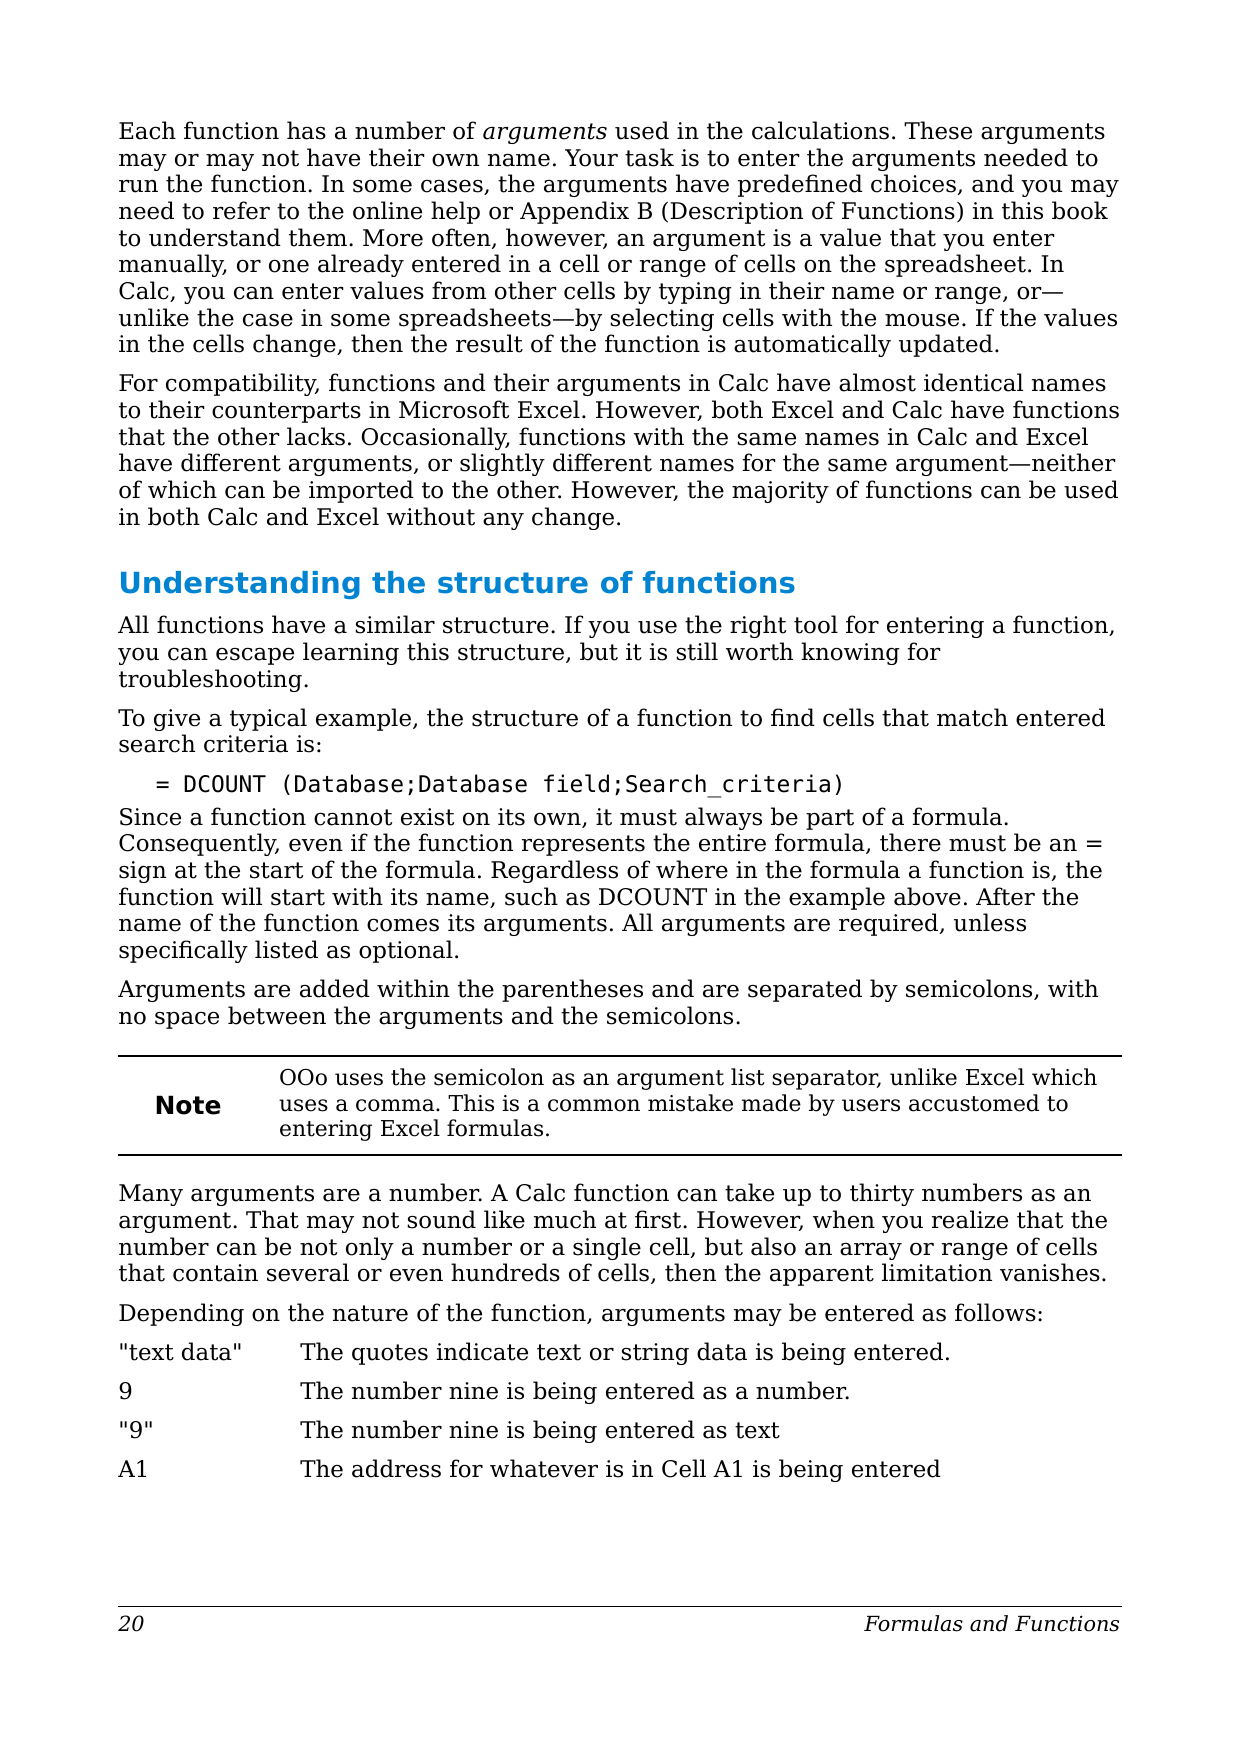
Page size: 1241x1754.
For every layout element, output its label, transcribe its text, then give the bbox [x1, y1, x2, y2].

table_cell "9" [118, 1417, 300, 1456]
text Depending on the nature of the function, arguments may be entered as follows: [118, 1300, 1122, 1326]
table_header "text data" [118, 1339, 300, 1378]
text Since a function cannot exist on its own, it must always be part of a formula. Consequently, even if the function represents the entire formula, there must be an = sign at the start of the formula. Regardless of where in the formula a function is, the function will start with its name, such as DCOUNT in the example above. After the name of the function comes its arguments. All arguments are required, unless specifically listed as optional. [118, 804, 1122, 964]
text For compatibility, functions and their arguments in Calc have almost identical names to their counterparts in Microsoft Excel. However, both Excel and Calc have functions that the other lacks. Occasionally, functions with the same names in Calc and Excel have different arguments, or slightly different names for the same argument—neither of which can be imported to the other. However, the majority of functions can be used in both Calc and Excel without any change. [118, 371, 1122, 531]
table_header OOo uses the semicolon as an argument list separator, unlike Excel which uses a comma. This is a common mistake made by users accustomed to entering Excel formulas. [258, 1057, 1122, 1154]
text Arguments are added within the parentheses and are separated by semicolons, with no space between the arguments and the semicolons. [118, 976, 1122, 1029]
table_cell A1 [118, 1456, 300, 1496]
subtitle Understanding the structure of functions [118, 566, 1122, 600]
table_cell 9 [118, 1378, 300, 1417]
table_header The quotes indicate text or string data is being entered. [300, 1339, 1122, 1378]
text All functions have a similar structure. If you use the right tool for entering a function, you can escape learning this structure, but it is still worth knowing for troubleshooting. [118, 612, 1122, 692]
table_cell The number nine is being entered as text [300, 1417, 1122, 1456]
text = DCOUNT (Database;Database field;Search_criteria) [156, 771, 1122, 797]
text Many arguments are a number. A Calc function can take up to thirty numbers as an argument. That may not sound like much at first. However, when you realize that the number can be not only a number or a single cell, but also an array or range of cells that contain several or even hundreds of cells, then the apparent limitation vanishes. [118, 1181, 1122, 1287]
text To give a typical example, the structure of a function to find cells that match entered search criteria is: [118, 705, 1122, 758]
table_cell The number nine is being entered as a number. [300, 1378, 1122, 1417]
text Each function has a number of arguments used in the calculations. These arguments may or may not have their own name. Your task is to enter the arguments needed to run the function. In some cases, the arguments have predefined choices, and you may need to refer to the online help or Appendix B (Description of Functions) in this book to understand them. More often, however, an argument is a value that you enter manually, or one already entered in a cell or range of cells on the spreadsheet. In Calc, you can enter values from other cells by typing in their name or range, or—unlike the case in some spreadsheets—by selecting cells with the mouse. If the values in the cells change, then the result of the function is automatically updated. [118, 118, 1122, 358]
table_cell The address for whatever is in Cell A1 is being entered [300, 1456, 1122, 1496]
table_header Note [118, 1057, 257, 1154]
